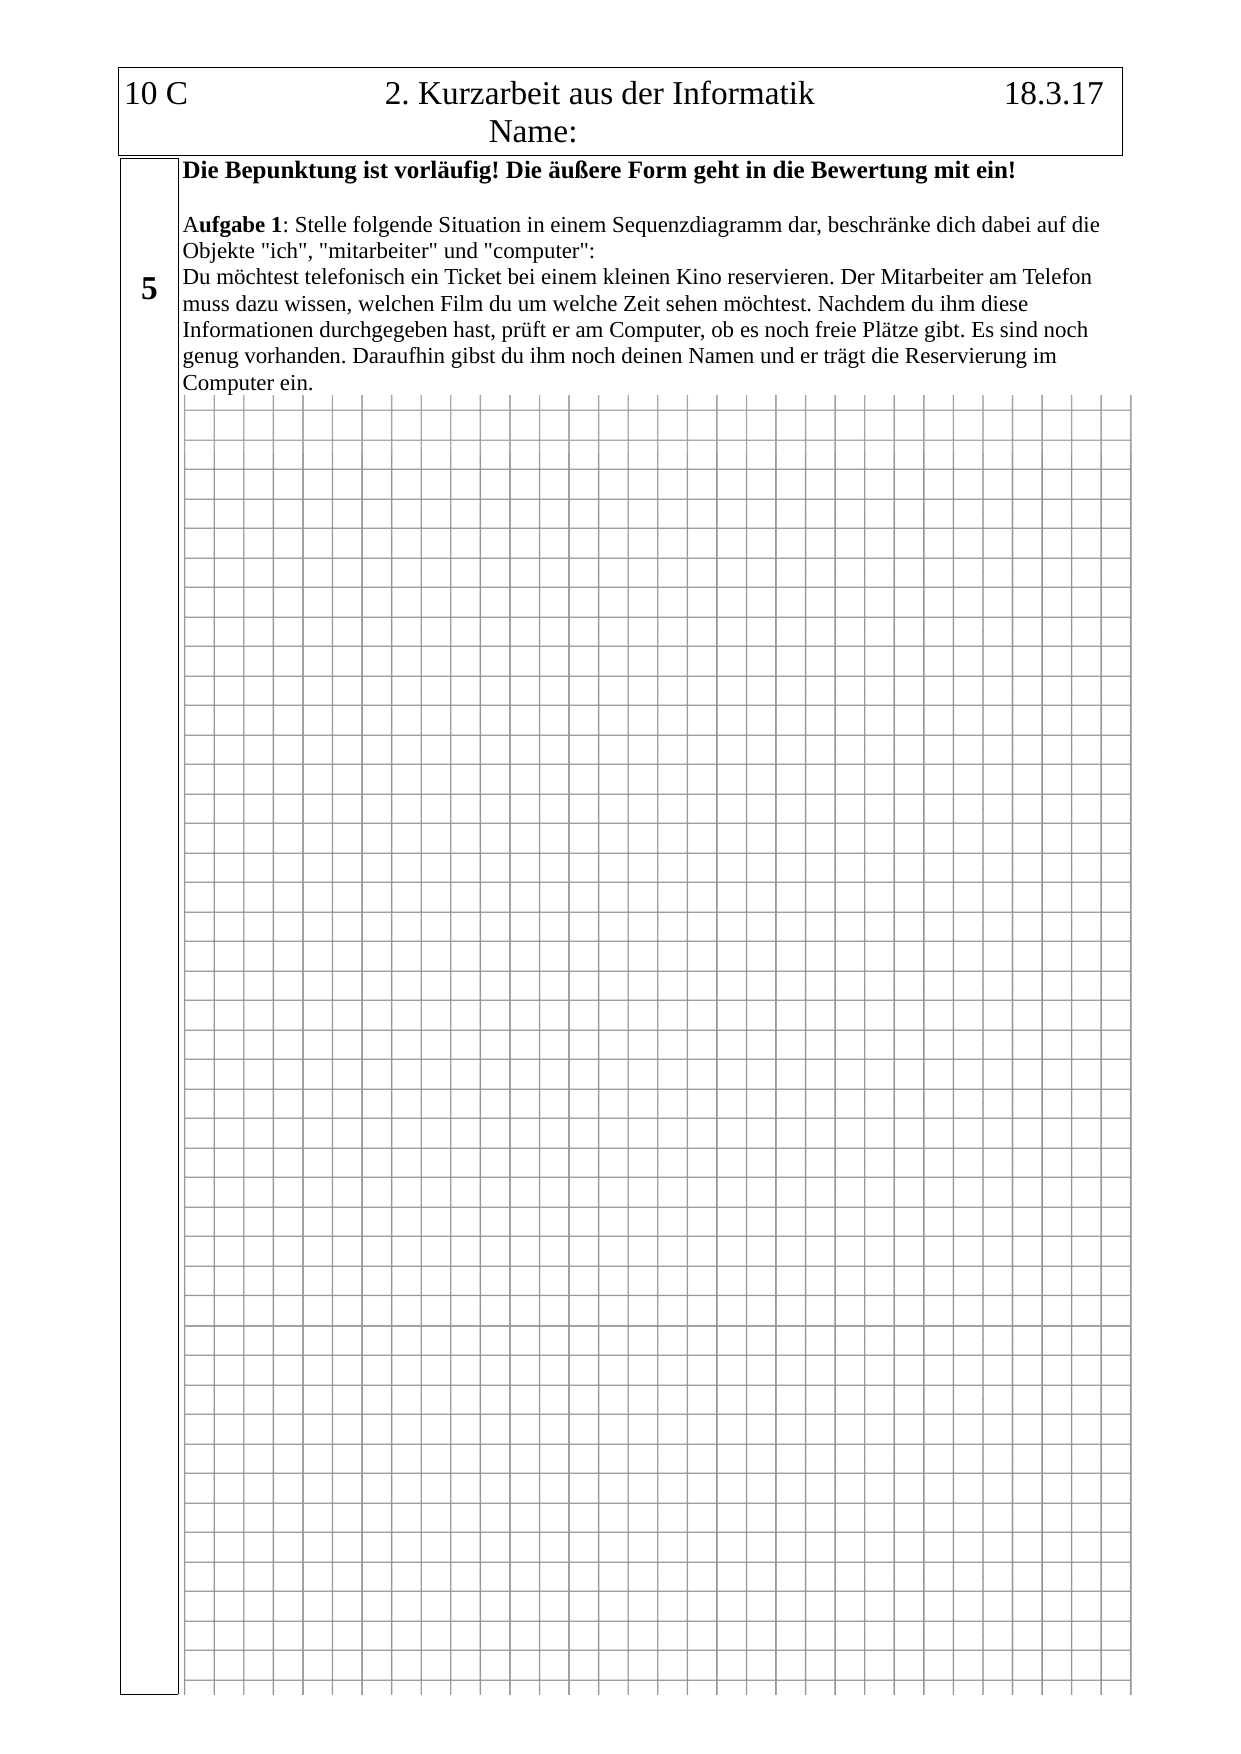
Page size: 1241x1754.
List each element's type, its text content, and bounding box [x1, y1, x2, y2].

text 5 [129, 268, 169, 307]
table_header 10 C 2. Kurzarbeit aus der Informatik 18.3.17 Name: [119, 68, 1122, 155]
text Aufgabe 1: Stelle folgende Situation in einem Sequenzdiagramm dar, beschränke dich dabei auf die Objekte "ich", "mitarbeiter" und "computer": [182, 211, 1122, 263]
picture [182, 454, 1134, 1695]
text Die Bepunktung ist vorläufig! Die äußere Form geht in die Bewertung mit ein! [182, 156, 1122, 184]
text Du möchtest telefonisch ein Ticket bei einem kleinen Kino reservieren. Der Mitarbeiter am Telefon muss dazu wissen, welchen Film du um welche Zeit sehen möchtest. Nachdem du ihm diese Informationen durchgegeben hast, prüft er am Computer, ob es noch freie Plätze gibt. Es sind noch genug vorhanden. Daraufhin gibst du ihm noch deinen Namen und er trägt die Reservierung im Computer ein. [182, 263, 1122, 395]
